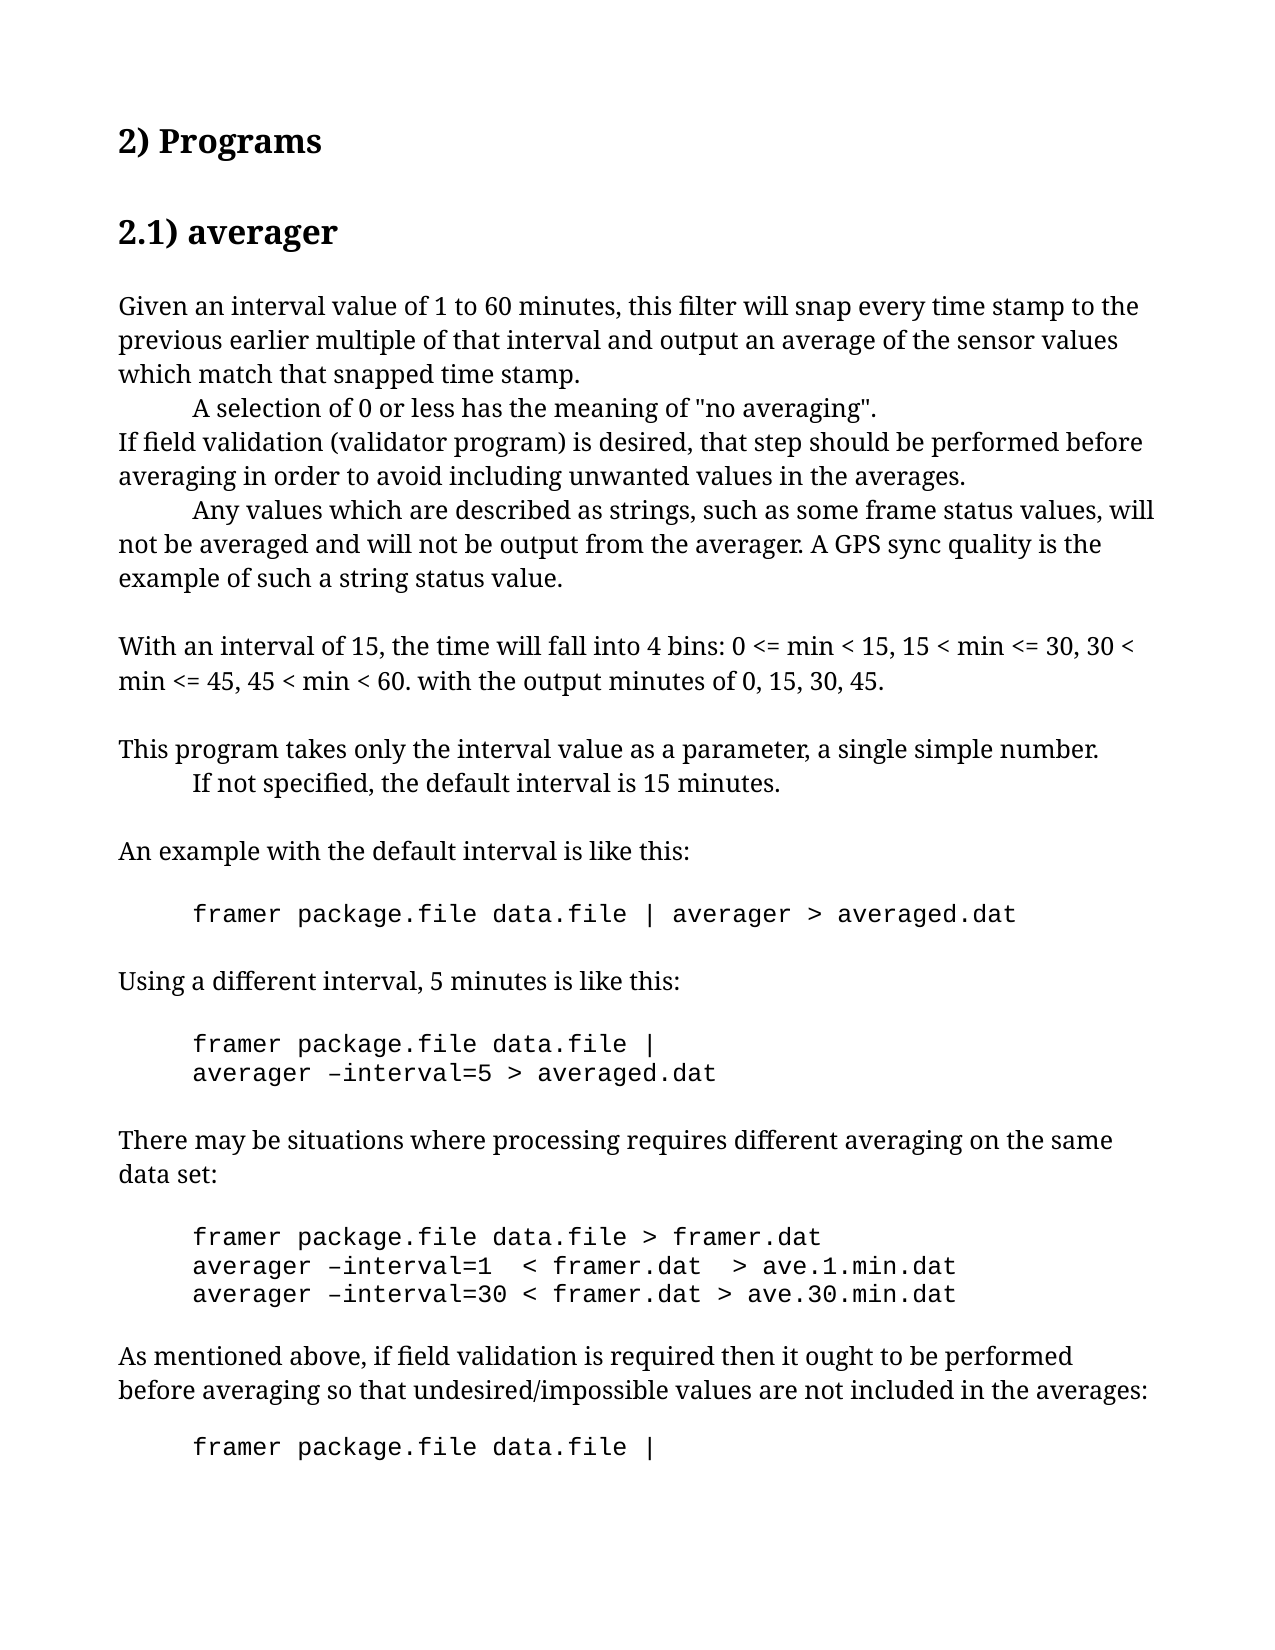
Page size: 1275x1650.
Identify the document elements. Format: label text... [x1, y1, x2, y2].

text A selection of 0 or less has the meaning of "no averaging". [118, 391, 1157, 425]
text 2) Programs [118, 118, 1157, 163]
text An example with the default interval is like this: [118, 833, 1157, 867]
text averager –interval=30 < framer.dat > ave.30.min.dat [118, 1282, 1157, 1310]
text framer package.file data.file > framer.dat [118, 1225, 1157, 1253]
text As mentioned above, if field validation is required then it ought to be performed before averaging so that undesired/impossible values are not included in the averages: [118, 1338, 1157, 1406]
text If field validation (validator program) is desired, that step should be performed before averaging in order to avoid including unwanted values in the averages. [118, 425, 1157, 493]
text There may be situations where processing requires different averaging on the same data set: [118, 1123, 1157, 1191]
text This program takes only the interval value as a parameter, a single simple number. [118, 731, 1157, 765]
text With an interval of 15, the time will fall into 4 bins: 0 <= min < 15, 15 < min <= 30, 30 < min <= 45, 45 < min < 60. with the output minutes of 0, 15, 30, 45. [118, 629, 1157, 697]
text framer package.file data.file | [118, 1032, 1157, 1060]
text framer package.file data.file | [118, 1435, 1157, 1463]
text averager –interval=1 < framer.dat > ave.1.min.dat [118, 1253, 1157, 1282]
text Using a different interval, 5 minutes is like this: [118, 964, 1157, 998]
text 2.1) averager [118, 209, 1157, 254]
text Given an interval value of 1 to 60 minutes, this filter will snap every time stamp to the previous earlier multiple of that interval and output an average of the sensor values which match that snapped time stamp. [118, 288, 1157, 391]
text Any values which are described as strings, such as some frame status values, will not be averaged and will not be output from the averager. A GPS sync quality is the example of such a string status value. [118, 493, 1157, 595]
text framer package.file data.file | averager > averaged.dat [118, 902, 1157, 930]
text averager –interval=5 > averaged.dat [118, 1060, 1157, 1089]
text If not specified, the default interval is 15 minutes. [118, 765, 1157, 799]
